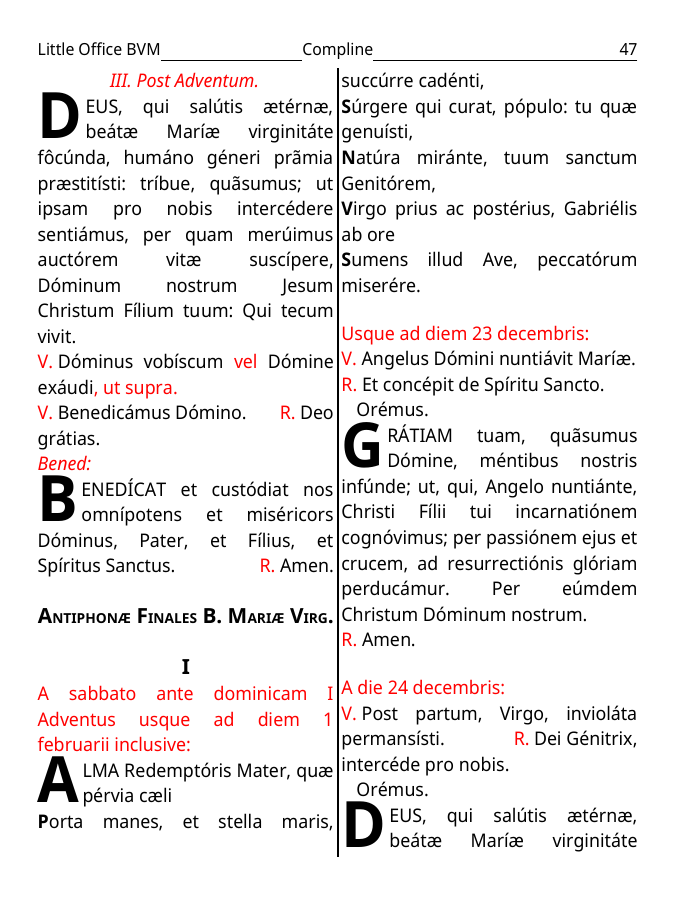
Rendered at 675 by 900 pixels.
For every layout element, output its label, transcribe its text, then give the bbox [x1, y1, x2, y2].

text Súrgere qui curat, pópulo: tu quæ genuísti, [341, 93, 637, 144]
text V. Angelus Dómini nuntiávit Maríæ. R. Et concépit de Spíritu Sancto. [341, 346, 637, 397]
text I [37, 652, 334, 681]
text III. Post Adventum. [37, 68, 334, 93]
text Antiphonæ Finales B. Mariæ Virg. [37, 601, 334, 629]
text DEUS, qui salútis ætérnæ, beátæ Maríæ virginitáte [341, 802, 637, 853]
text ALMA Redemptóris Mater, quæ pérvia cæli Porta manes, et stella maris, [37, 757, 334, 834]
text DEUS, qui salútis ætérnæ, beátæ Maríæ virginitáte fôcúnda, humáno géneri prãmia præstitísti: tríbue, quãsumus; ut ipsam pro nobis intercédere sentiámus, per quam merúimus auctórem vitæ suscípere, Dóminum nostrum Jesum Christum Fílium tu­um: Qui tecum vivit. [37, 93, 334, 348]
text Orémus. [341, 397, 637, 422]
text GRÁTIAM tu­am, quãsumus Dómine, méntibus nostris infúnde; ut, qui, Angelo nuntiánte, Christi Fílii tui incarnatiónem cognóvimus; per passiónem ejus et crucem, ad resurrectiónis glóriam perducámur. Per eúmdem Christum Dóminum nostrum. R. Amen. [341, 422, 637, 652]
text Bened: [37, 451, 334, 476]
text Orémus. [341, 777, 637, 802]
text Virgo prius ac postérius, Gabriélis ab ore [341, 195, 637, 246]
text V. Post partum, Virgo, invioláta permansísti. R. Dei Génitrix, intercéde pro nobis. [341, 700, 637, 777]
text V. Dóminus vobíscum vel Dómine exáudi, ut supra. [37, 348, 334, 399]
text succúrre cadénti, [341, 68, 637, 93]
text A die 24 decembris: [341, 675, 637, 700]
text Natúra miránte, tu­um sanctum Genitórem, [341, 144, 637, 195]
text Sumens illud Ave, peccatórum miserére. [341, 246, 637, 297]
text Usque ad diem 23 decembris: [341, 320, 637, 346]
text BENEDÍCAT et custódiat nos omnípotens et miséricors Dóminus, Pater, et Fílius, et Spíritus Sanctus. R. Amen. [37, 476, 334, 578]
text A sabbato ante dominicam I Adventus usque ad diem 1 februarii inclusive: [37, 681, 334, 757]
text V. Benedicámus Dómino. R. Deo grátias. [37, 399, 334, 451]
